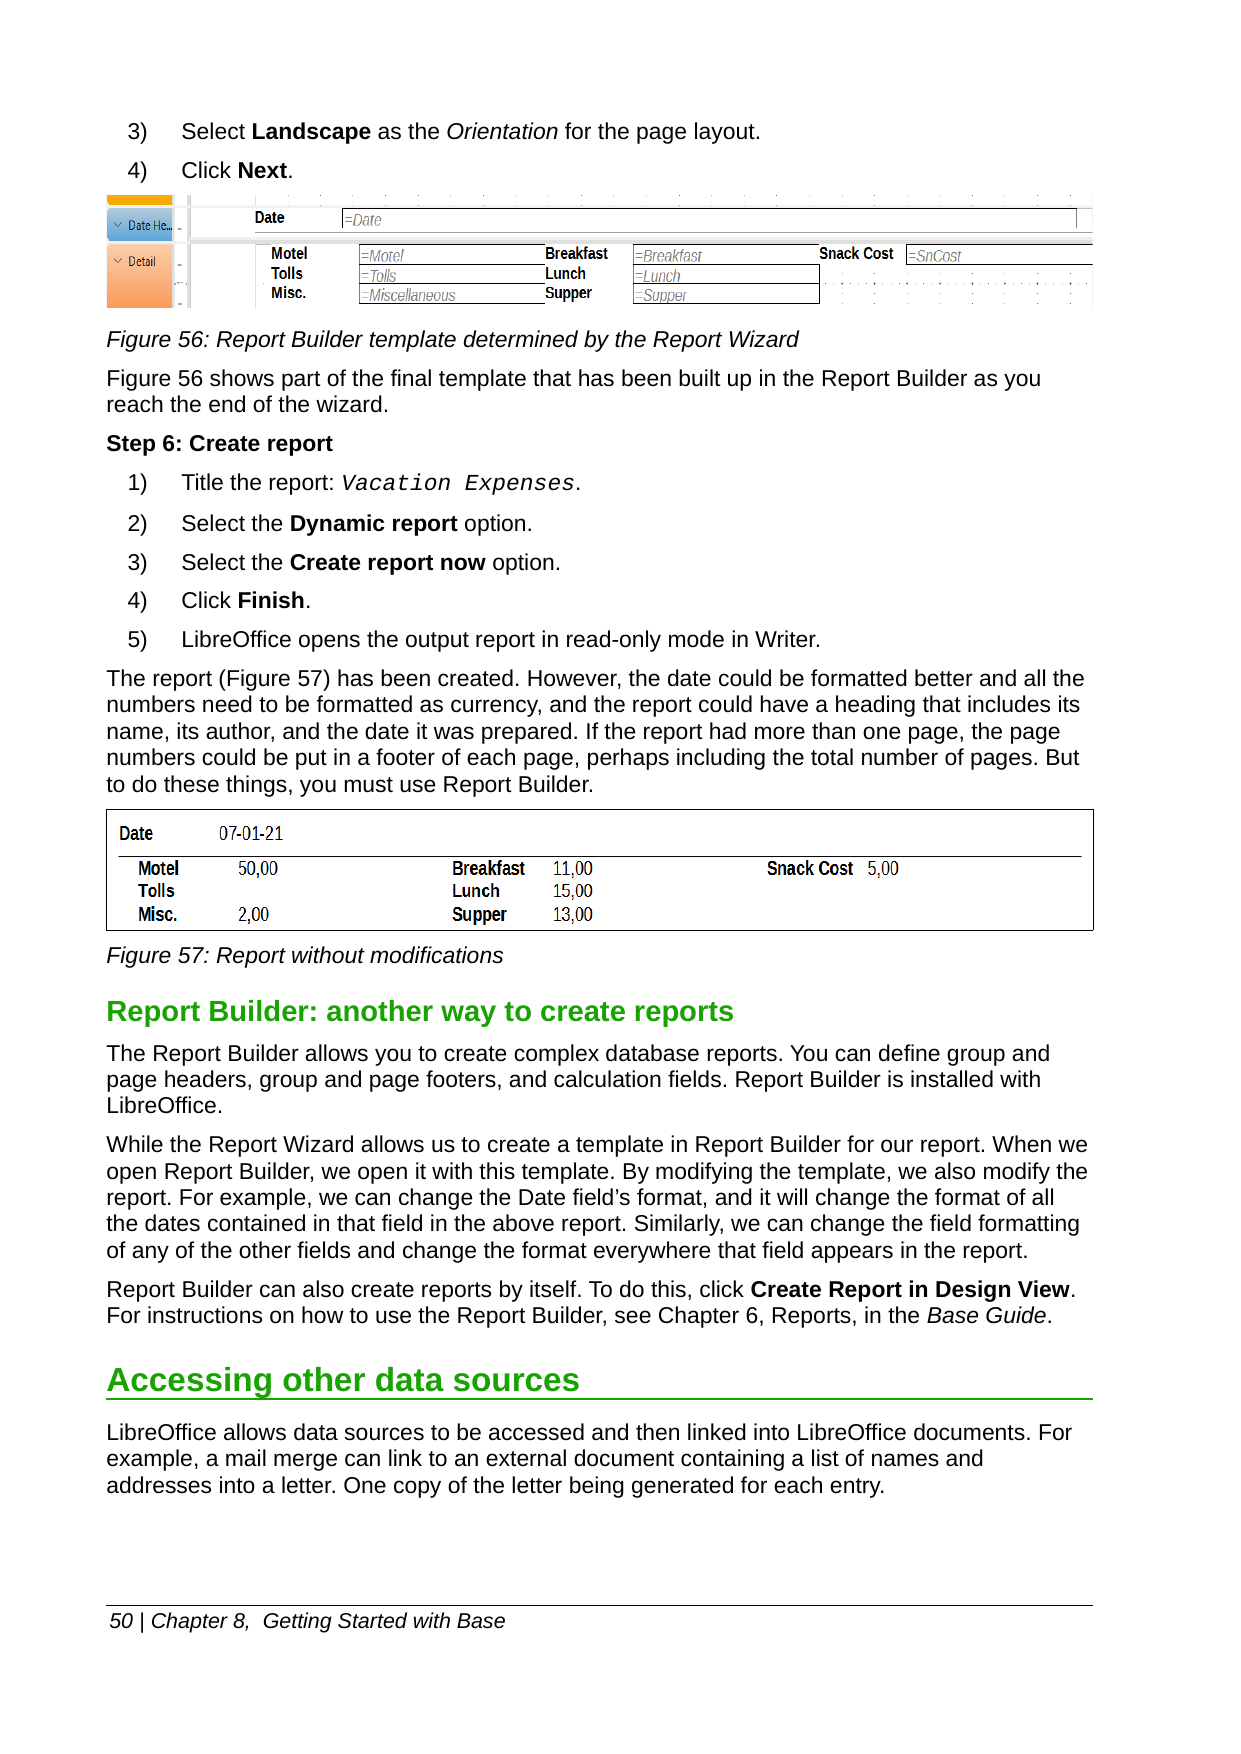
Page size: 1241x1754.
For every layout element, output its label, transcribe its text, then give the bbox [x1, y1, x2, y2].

picture [106, 195, 1093, 308]
list Select Landscape as the Orientation for the page layout. [148, 118, 1093, 144]
text Figure 56 shows part of the final template that has been built up in the Report Builder as you reach the end of the wizard. [106, 365, 1093, 417]
subtitle Accessing other data sources [106, 1359, 1093, 1398]
text The Report Builder allows you to create complex database reports. You can define group and page headers, group and page footers, and calculation fields. Report Builder is installed with LibreOffice. [106, 1040, 1093, 1119]
list Click Finish. [148, 587, 1093, 614]
text Report Builder can also create reports by itself. To do this, click Create Report in Design View. For instructions on how to use the Report Builder, see Chapter 6, Reports, in the Base Guide. [106, 1276, 1093, 1328]
list Select the Create report now option. [148, 548, 1093, 575]
text The report (Figure 57) has been created. However, the date could be formatted better and all the numbers need to be formatted as currency, and the report could have a heading that includes its name, its author, and the date it was prepared. If the report had more than one page, the page numbers could be put in a footer of each page, perhaps including the total number of pages. But to do these things, you must use Report Builder. [106, 665, 1093, 797]
text Figure 56: Report Builder template determined by the Report Wizard [106, 326, 1093, 352]
list Title the report: Vacation Expenses. [148, 469, 1093, 497]
picture [107, 810, 1093, 930]
list Click Next. [148, 157, 1093, 183]
list Select the Dynamic report option. [148, 510, 1093, 536]
list LibreOffice opens the output report in read-only mode in Writer. [148, 626, 1093, 653]
text Figure 57: Report without modifications [106, 942, 1093, 969]
subtitle Report Builder: another way to create reports [106, 994, 1093, 1027]
text LibreOffice allows data sources to be accessed and then linked into LibreOffice documents. For example, a mail merge can link to an external document containing a list of names and addresses into a letter. One copy of the letter being generated for each entry. [106, 1419, 1093, 1498]
text While the Report Wizard allows us to create a template in Report Builder for our report. When we open Report Builder, we open it with this template. By modifying the template, we also modify the report. For example, we can change the Date field’s format, and it will change the format of all the dates contained in that field in the above report. Similarly, we can change the field formatting of any of the other fields and change the format everywhere that field appears in the report. [106, 1131, 1093, 1263]
text Step 6: Create report [106, 430, 1093, 456]
